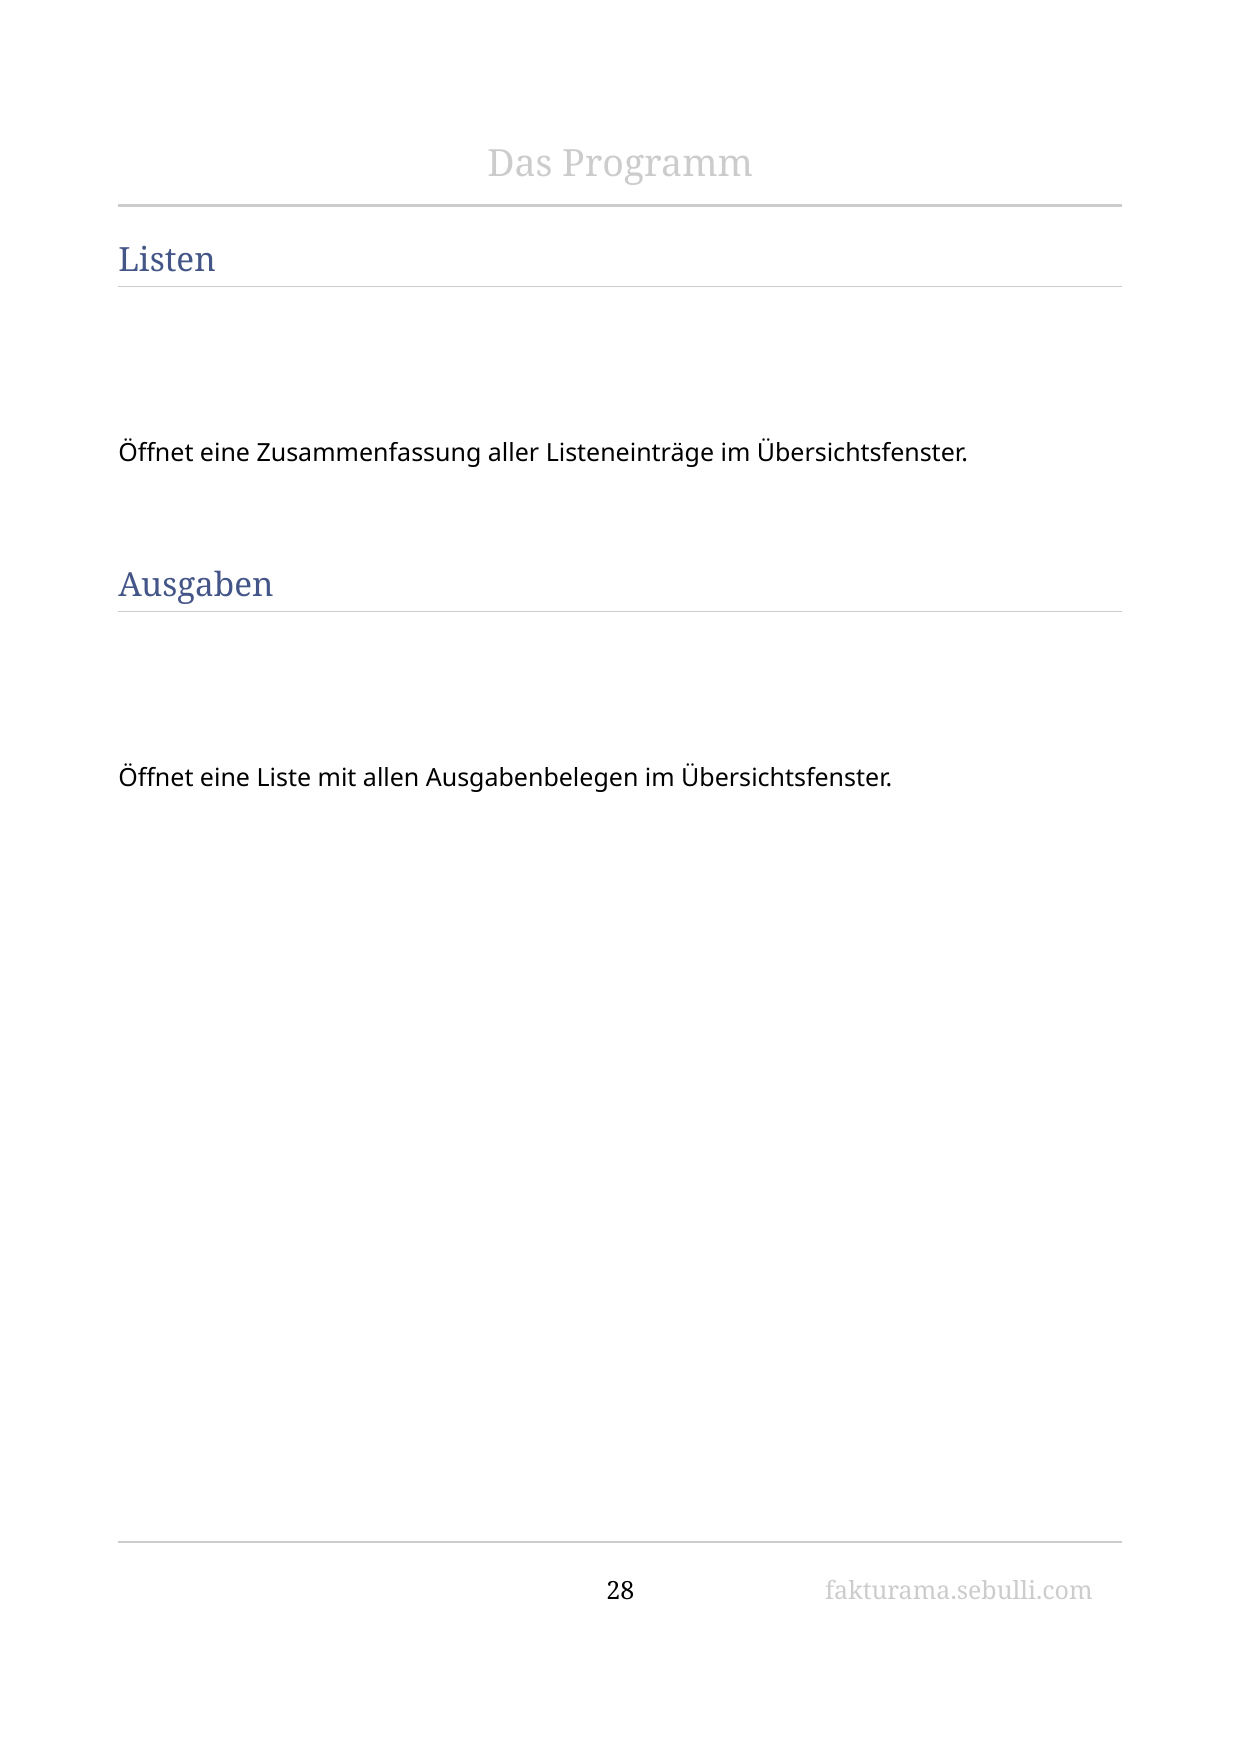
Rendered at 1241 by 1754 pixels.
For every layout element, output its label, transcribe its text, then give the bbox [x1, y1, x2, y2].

text Öffnet eine Liste mit allen Ausgabenbelegen im Übersichtsfenster. [118, 760, 1122, 794]
subtitle Ausgaben [118, 561, 1122, 611]
text Öffnet eine Zusammenfassung aller Listeneinträge im Übersichtsfenster. [118, 435, 1122, 469]
subtitle Listen [118, 236, 1122, 286]
